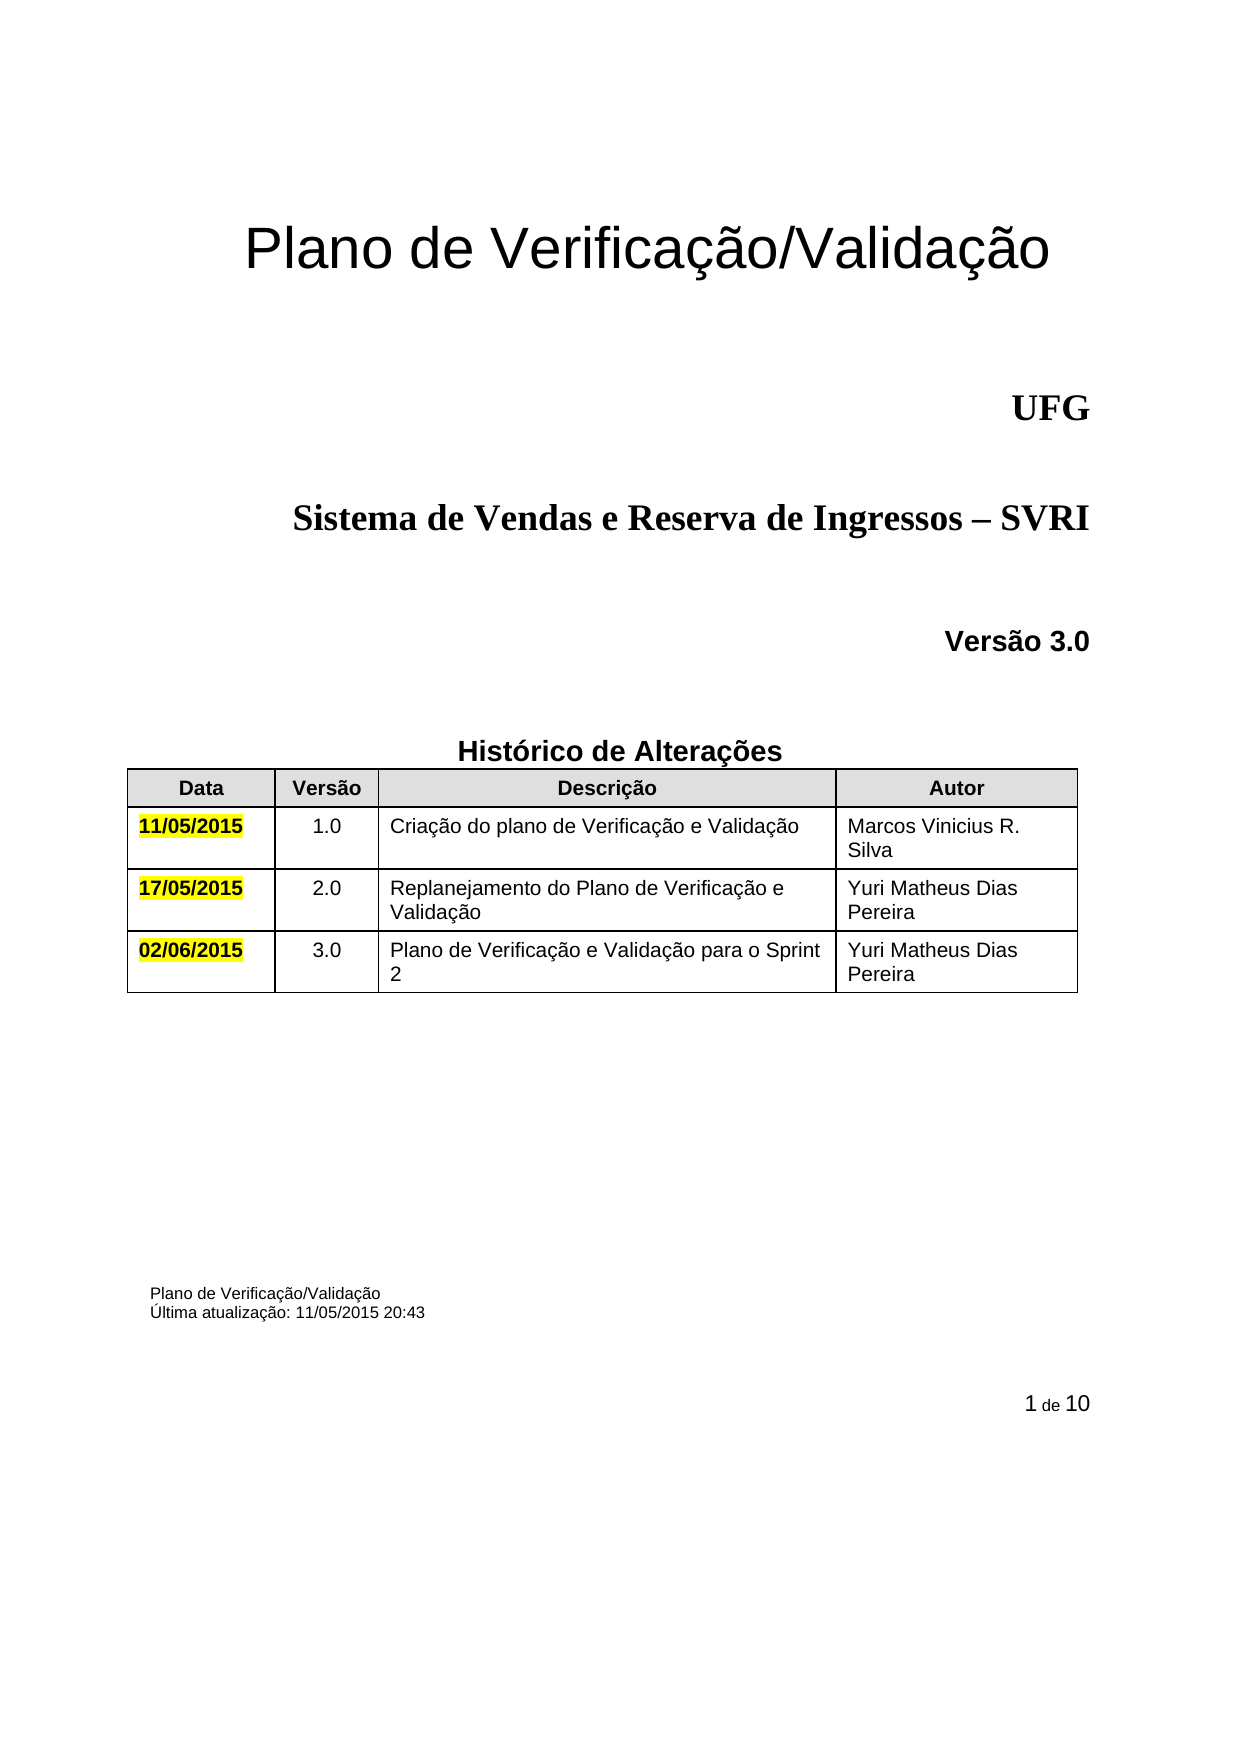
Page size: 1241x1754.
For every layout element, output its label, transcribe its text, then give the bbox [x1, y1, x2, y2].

table_cell Marcos Vinicius R. Silva [837, 808, 1077, 868]
table_cell 1.0 [276, 808, 378, 868]
text Sistema de Vendas e Reserva de Ingressos – SVRI [150, 495, 1090, 538]
table_cell 17/05/2015 [128, 870, 274, 930]
table_header Versão [276, 770, 378, 806]
table_cell Yuri Matheus Dias Pereira [837, 932, 1077, 992]
table_header Data [128, 770, 274, 806]
table_cell 2.0 [276, 870, 378, 930]
table_header Autor [837, 770, 1077, 806]
table_cell Yuri Matheus Dias Pereira [837, 870, 1077, 930]
text UFG [150, 385, 1090, 428]
table_header Descrição [379, 770, 835, 806]
text Histórico de Alterações [150, 734, 1090, 768]
table_cell 02/06/2015 [128, 932, 274, 992]
table_cell 11/05/2015 [128, 808, 274, 868]
text Plano de Verificação/Validação [150, 214, 1146, 281]
table_cell 3.0 [276, 932, 378, 992]
table_cell Plano de Verificação e Validação para o Sprint 2 [379, 932, 835, 992]
table_cell Replanejamento do Plano de Verificação e Validação [379, 870, 835, 930]
table_cell Criação do plano de Verificação e Validação [379, 808, 835, 868]
text Versão 3.0 [150, 624, 1090, 658]
